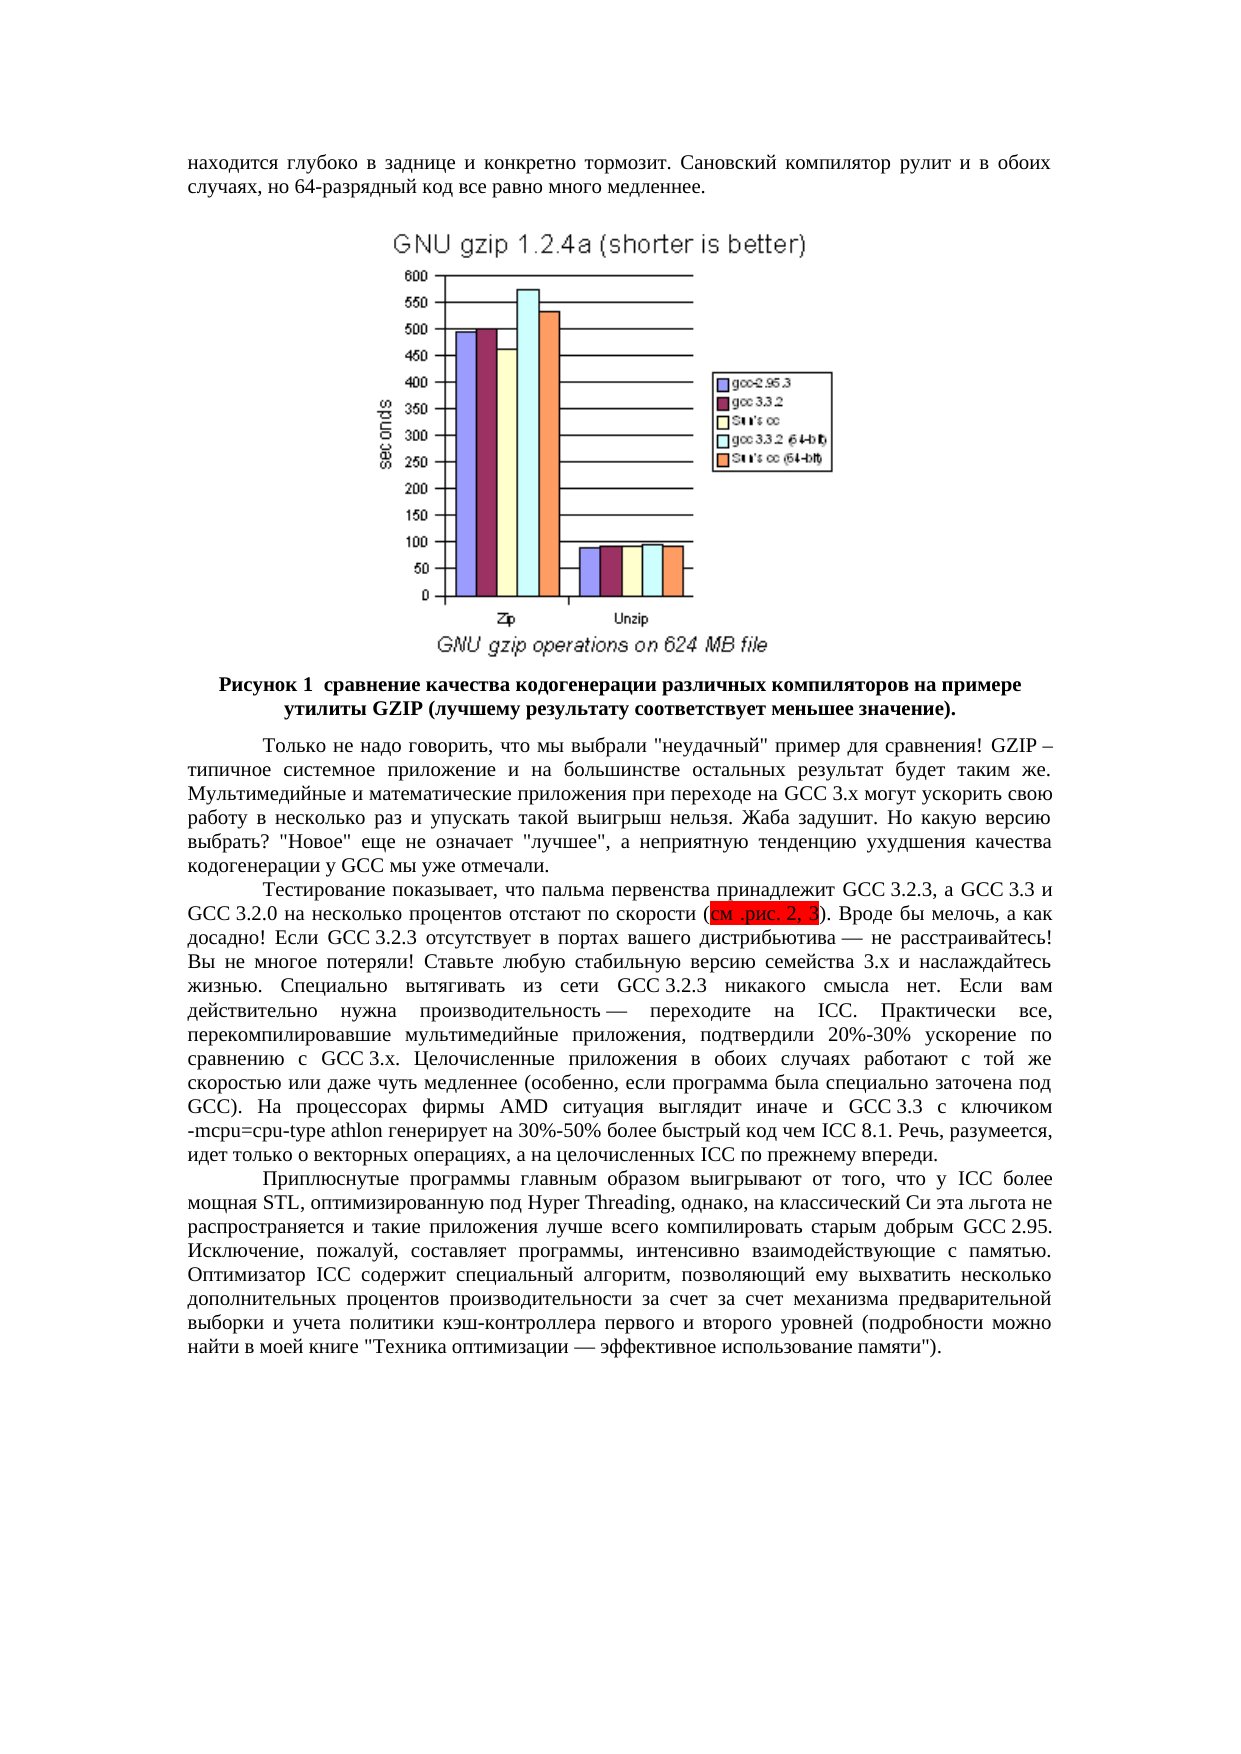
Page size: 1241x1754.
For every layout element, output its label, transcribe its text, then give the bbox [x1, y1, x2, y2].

picture [357, 222, 883, 660]
text находится глубоко в заднице и конкретно тормозит. Сановский компилятор рулит и в обоих случаях, но 64-разрядный код все равно много медленнее. [187, 150, 1053, 198]
text Рисунок 1 сравнение качества кодогенерации различных компиляторов на примере утилиты GZIP (лучшему результату соответствует меньшее значение). [187, 672, 1053, 720]
text Только не надо говорить, что мы выбрали "неудачный" пример для сравнения! GZIP – типичное системное приложение и на большинстве остальных результат будет таким же. Мультимедийные и математические приложения при переходе на GCC 3.x могут ускорить свою работу в несколько раз и упускать такой выигрыш нельзя. Жаба задушит. Но какую версию выбрать? "Новое" еще не означает "лучшее", а неприятную тенденцию ухудшения качества кодогенерации у GCC мы уже отмечали. [187, 733, 1053, 877]
text Приплюснутые программы главным образом выигрывают от того, что у ICC более мощная STL, оптимизированную под Hyper Threading, однако, на классический Си эта льгота не распространяется и такие приложения лучше всего компилировать старым добрым GCC 2.95. Исключение, пожалуй, составляет программы, интенсивно взаимодействующие с памятью. Оптимизатор ICC содержит специальный алгоритм, позволяющий ему выхватить несколько дополнительных процентов производительности за счет за счет механизма предварительной выборки и учета политики кэш-контроллера первого и второго уровней (подробности можно найти в моей книге "Техника оптимизации — эффективное использование памяти"). [187, 1166, 1053, 1358]
text Тестирование показывает, что пальма первенства принадлежит GCC 3.2.3, а GCC 3.3 и GCC 3.2.0 на несколько процентов отстают по скорости (см .рис. 2, 3). Вроде бы мелочь, а как досадно! Если GCC 3.2.3 отсутствует в портах вашего дистрибьютива — не расстраивайтесь! Вы не многое потеряли! Ставьте любую стабильную версию семейства 3.х и наслаждайтесь жизнью. Специально вытягивать из сети GCC 3.2.3 никакого смысла нет. Если вам действительно нужна производительность — переходите на ICC. Практически все, перекомпилировавшие мультимедийные приложения, подтвердили 20%-30% ускорение по сравнению с GCC 3.х. Целочисленные приложения в обоих случаях работают с той же скоростью или даже чуть медленнее (особенно, если программа была специально заточена под GCC). На процессорах фирмы AMD ситуация выглядит иначе и GCC 3.3 с ключиком ‑mcpu=cpu-type athlon генерирует на 30%-50% более быстрый код чем ICC 8.1. Речь, разумеется, идет только о векторных операциях, а на целочисленных ICC по прежнему впереди. [187, 877, 1053, 1166]
